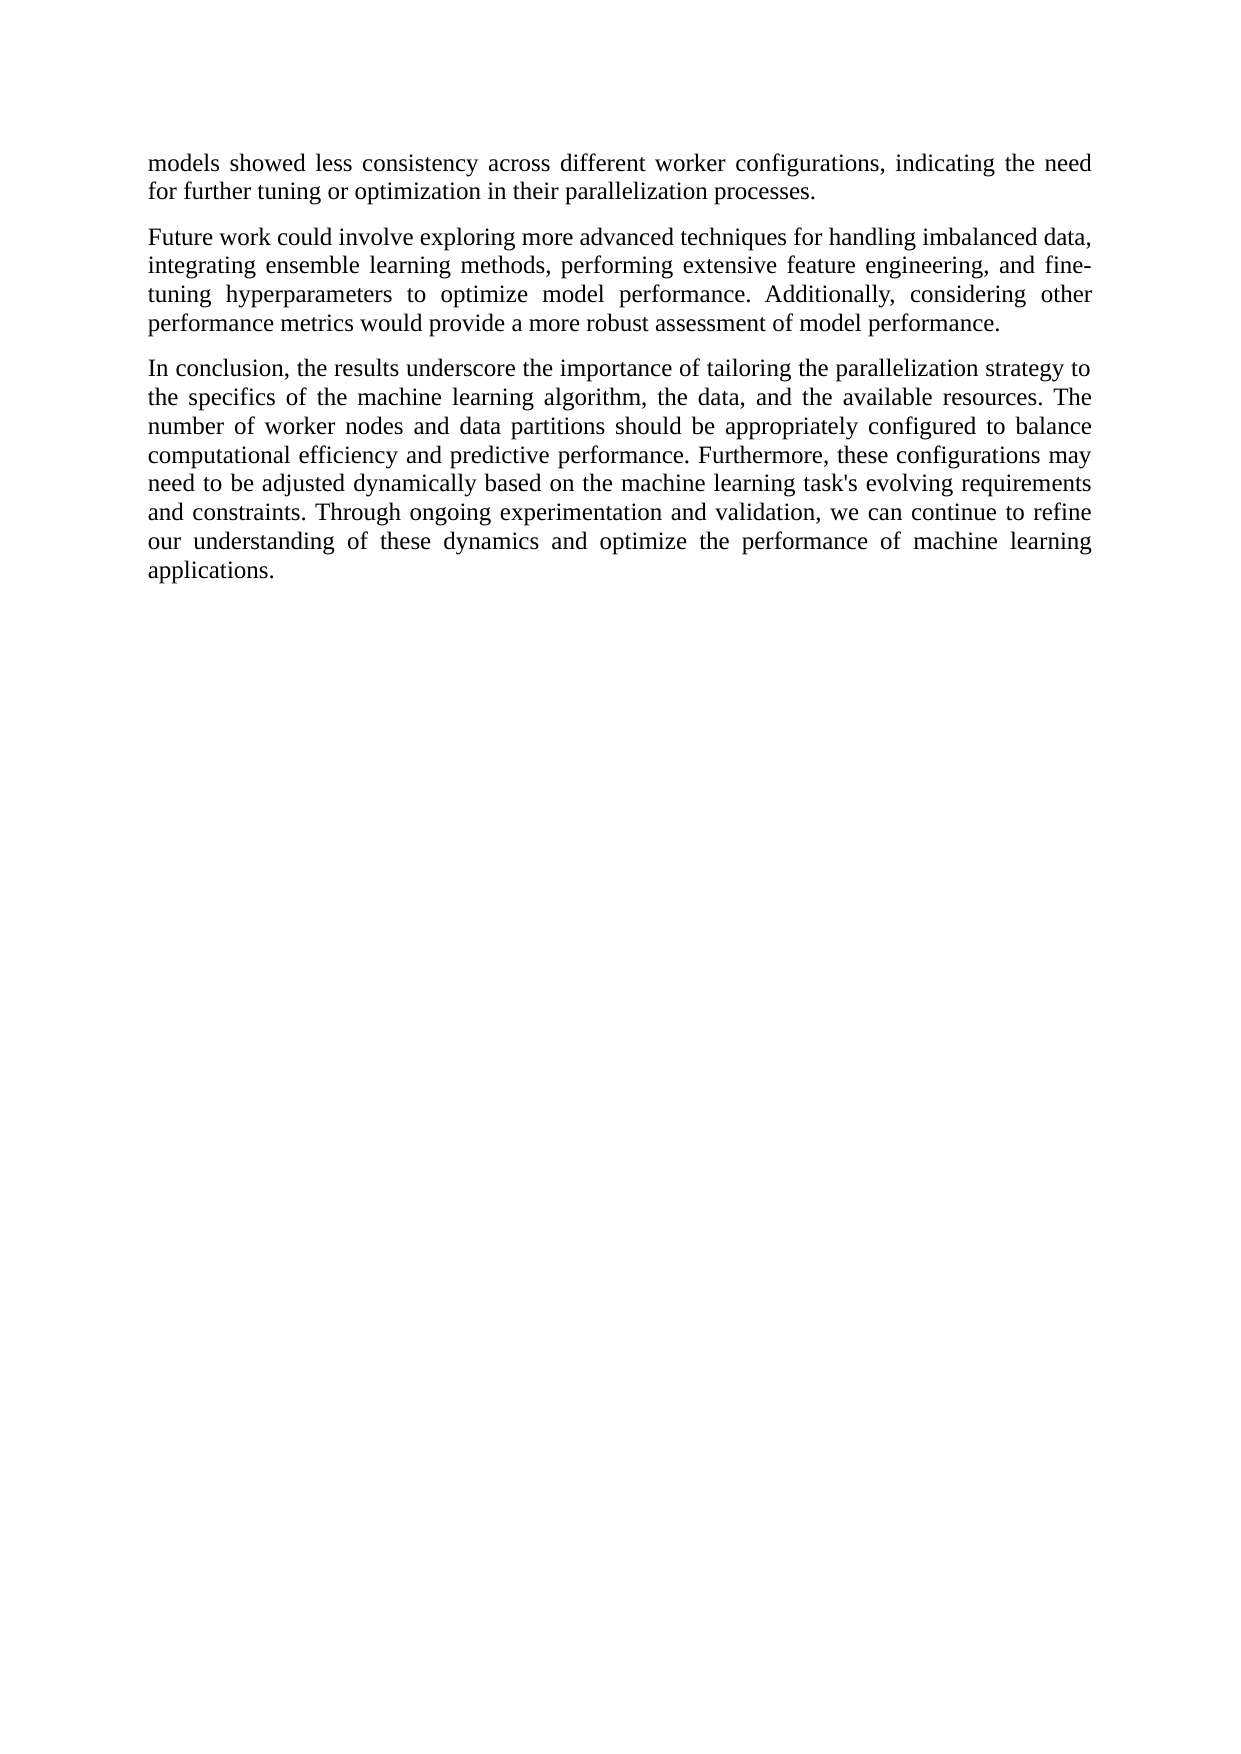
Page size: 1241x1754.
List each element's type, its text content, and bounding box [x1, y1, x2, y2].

text models showed less consistency across different worker configurations, indicating the need for further tuning or optimization in their parallelization processes. [148, 148, 1093, 205]
text Future work could involve exploring more advanced techniques for handling imbalanced data, integrating ensemble learning methods, performing extensive feature engineering, and fine-tuning hyperparameters to optimize model performance. Additionally, considering other performance metrics would provide a more robust assessment of model performance. [148, 222, 1093, 337]
text In conclusion, the results underscore the importance of tailoring the parallelization strategy to the specifics of the machine learning algorithm, the data, and the available resources. The number of worker nodes and data partitions should be appropriately configured to balance computational efficiency and predictive performance. Furthermore, these configurations may need to be adjusted dynamically based on the machine learning task's evolving requirements and constraints. Through ongoing experimentation and validation, we can continue to refine our understanding of these dynamics and optimize the performance of machine learning applications. [148, 353, 1093, 583]
